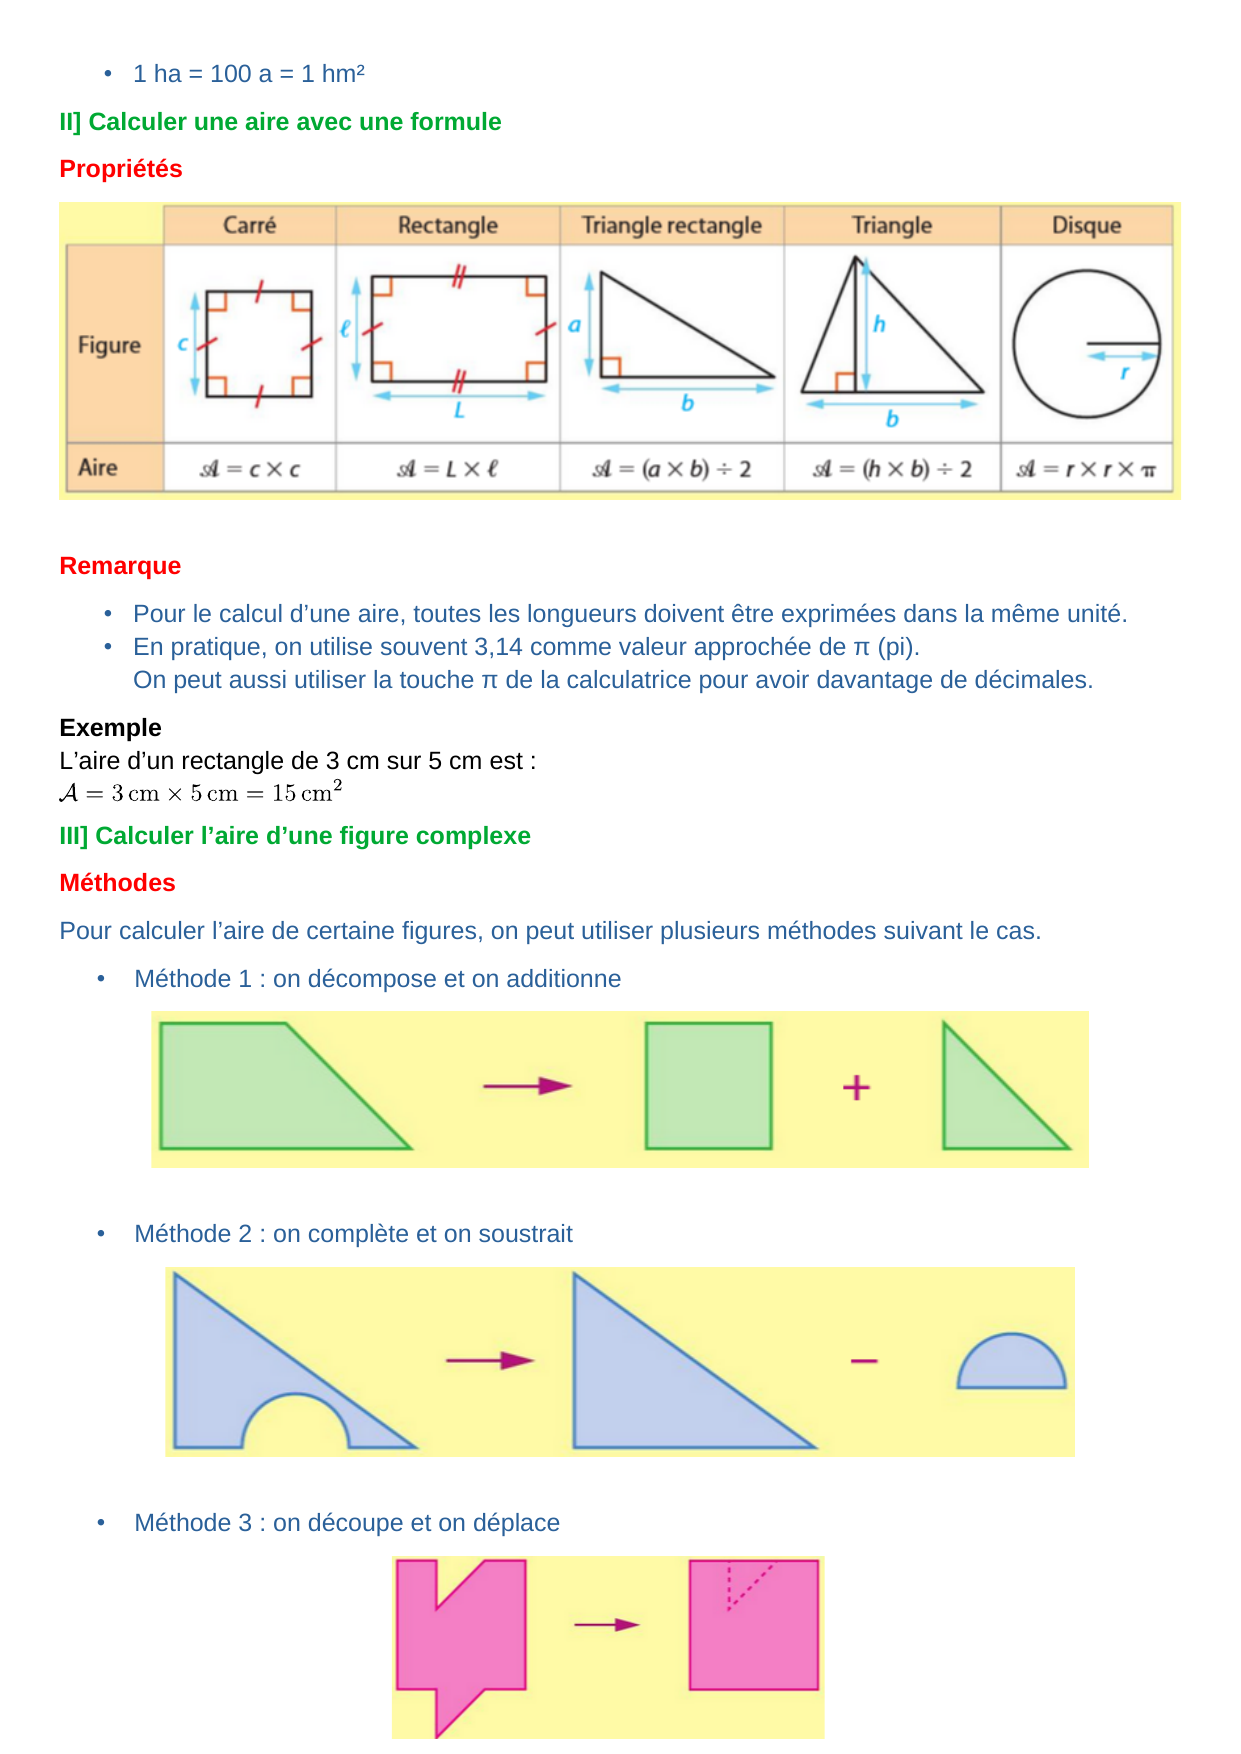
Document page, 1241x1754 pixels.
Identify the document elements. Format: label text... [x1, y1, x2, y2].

picture [391, 1556, 825, 1739]
text Remarque [59, 551, 1181, 580]
text Pour calculer l’aire de certaine figures, on peut utiliser plusieurs méthodes suivant le cas. [59, 916, 1181, 945]
text Propriétés [59, 154, 1181, 183]
list Pour le calcul d’une aire, toutes les longueurs doivent être exprimées dans la même unité. [103, 599, 1181, 628]
list Méthode 1 : on décompose et on additionne [97, 964, 1181, 992]
text Exemple L’aire d’un rectangle de 3 cm sur 5 cm est : [59, 713, 1181, 802]
text Méthodes [59, 868, 1181, 897]
list En pratique, on utilise souvent 3,14 comme valeur approchée de π (pi). On peut aussi utiliser la touche π de la calculatrice pour avoir davantage de décimales. [103, 632, 1181, 694]
picture [59, 202, 1182, 500]
list 1 ha = 100 a = 1 hm² [103, 59, 1181, 88]
list Méthode 3 : on découpe et on déplace [97, 1508, 1181, 1537]
text III] Calculer l’aire d’une figure complexe [59, 821, 1181, 849]
picture [165, 1267, 1075, 1457]
text II] Calculer une aire avec une formule [59, 107, 1181, 136]
picture [151, 1011, 1089, 1168]
list Méthode 2 : on complète et on soustrait [97, 1219, 1181, 1248]
